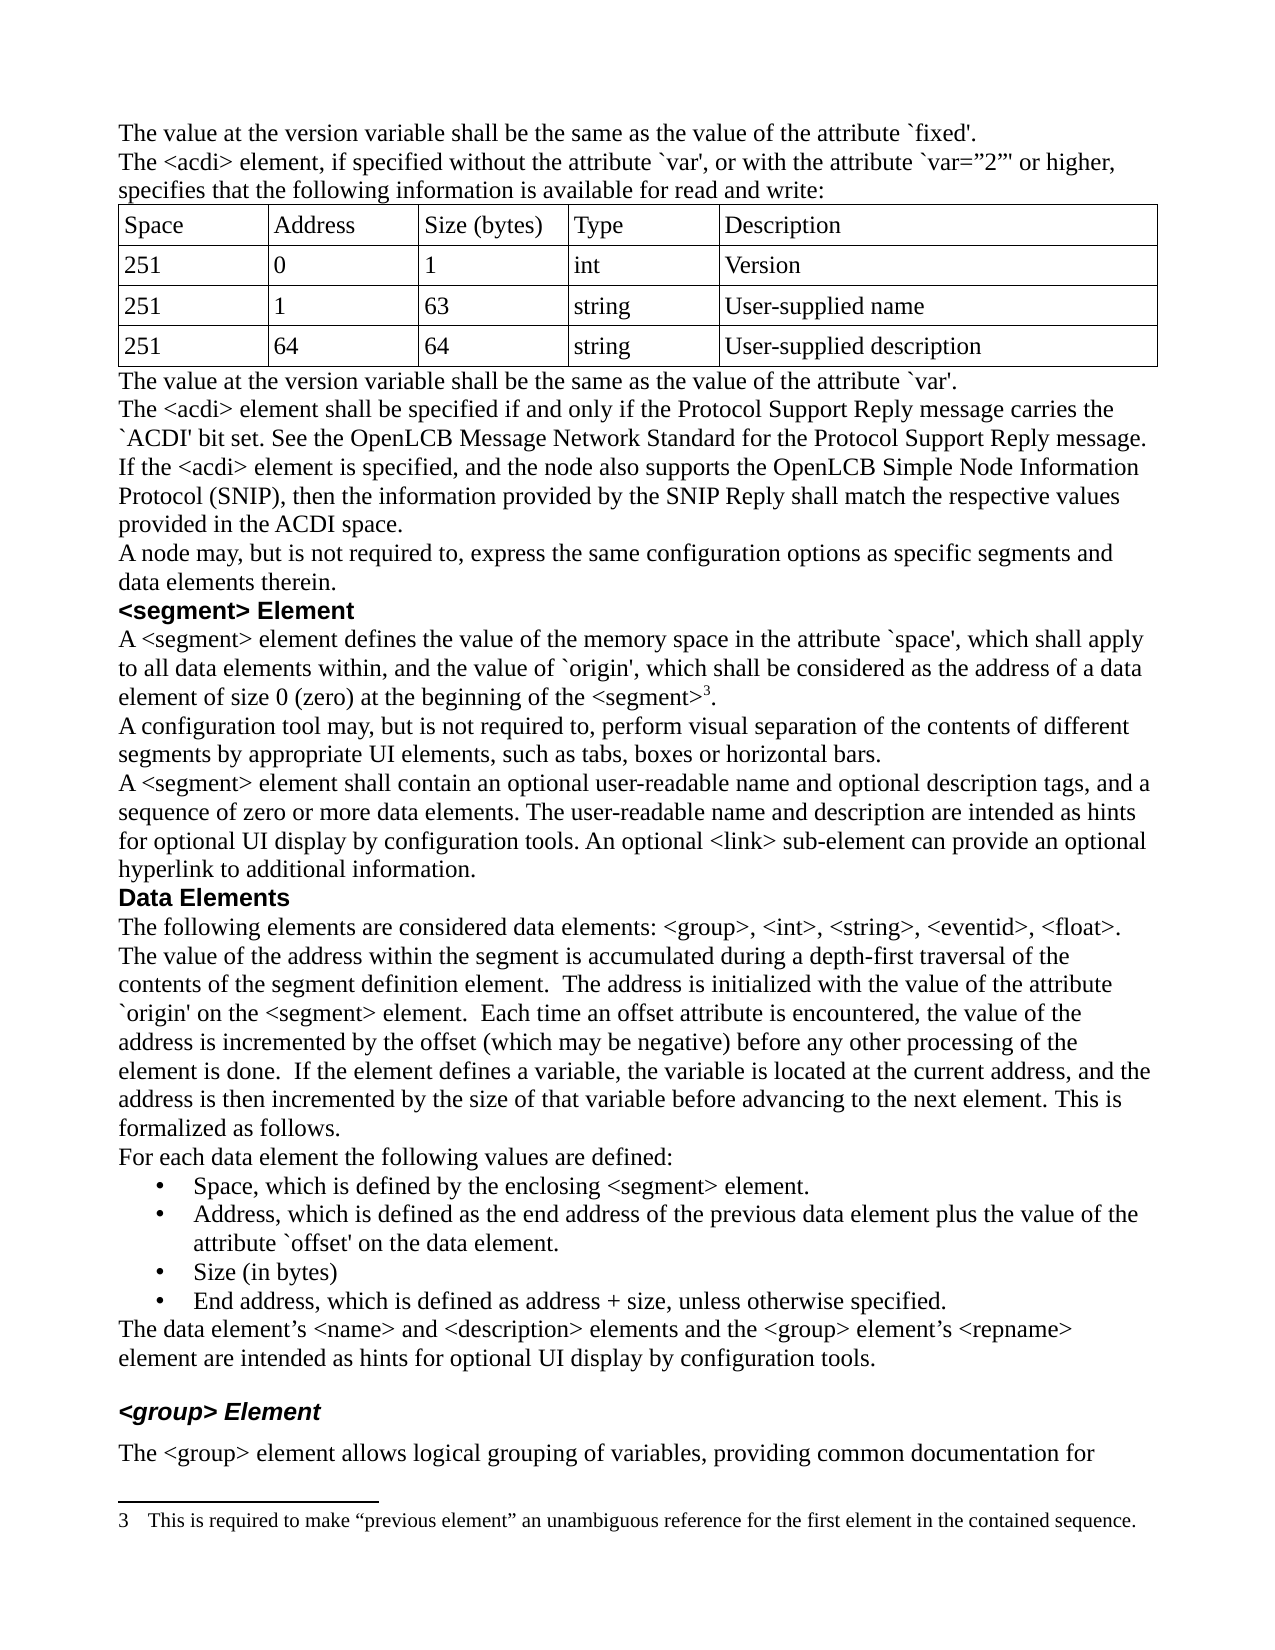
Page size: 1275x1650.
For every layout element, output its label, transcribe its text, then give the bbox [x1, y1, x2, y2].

table_cell 1 [269, 286, 418, 325]
table_header Space [119, 205, 268, 245]
text The <group> element allows logical grouping of variables, providing common documentation for [118, 1438, 1157, 1467]
text For each data element the following values are defined: [118, 1142, 1157, 1171]
table_header Description [720, 205, 1157, 245]
table_cell Version [720, 246, 1157, 285]
text A configuration tool may, but is not required to, perform visual separation of the contents of different segments by appropriate UI elements, such as tabs, boxes or horizontal bars. [118, 711, 1157, 768]
table_cell 63 [419, 286, 568, 325]
table_cell 251 [119, 326, 268, 366]
text The following elements are considered data elements: <group>, <int>, <string>, <eventid>, <float>. [118, 912, 1157, 941]
text The <acdi> element shall be specified if and only if the Protocol Support Reply message carries the `ACDI' bit set. See the OpenLCB Message Network Standard for the Protocol Support Reply message. [118, 394, 1157, 452]
table_cell 64 [269, 326, 418, 366]
table_cell User-supplied name [720, 286, 1157, 325]
text The data element’s <name> and <description> elements and the <group> element’s <repname> element are intended as hints for optional UI display by configuration tools. [118, 1314, 1157, 1372]
text If the <acdi> element is specified, and the node also supports the OpenLCB Simple Node Information Protocol (SNIP), then the information provided by the SNIP Reply shall match the respective values provided in the ACDI space. [118, 452, 1157, 538]
table_cell 251 [119, 286, 268, 325]
text The value of the address within the segment is accumulated during a depth-first traversal of the contents of the segment definition element. The address is initialized with the value of the attribute `origin' on the <segment> element. Each time an offset attribute is encountered, the value of the address is incremented by the offset (which may be negative) before any other processing of the element is done. If the element defines a variable, the variable is located at the current address, and the address is then incremented by the size of that variable before advancing to the next element. This is formalized as follows. [118, 941, 1157, 1142]
text A <segment> element defines the value of the memory space in the attribute `space', which shall apply to all data elements within, and the value of `origin', which shall be considered as the address of a data element of size 0 (zero) at the beginning of the <segment>. [118, 624, 1157, 711]
list Address, which is defined as the end address of the previous data element plus the value of the attribute `offset' on the data element. [156, 1199, 1157, 1257]
list Size (in bytes) [156, 1257, 1157, 1286]
subtitle <segment> Element [118, 596, 1157, 624]
text A node may, but is not required to, express the same configuration options as specific segments and data elements therein. [118, 538, 1157, 596]
table_header Size (bytes) [419, 205, 568, 245]
table_header Type [569, 205, 719, 245]
table_cell 251 [119, 246, 268, 285]
table_cell int [569, 246, 719, 285]
text The <acdi> element, if specified without the attribute `var', or with the attribute `var=”2”' or higher, specifies that the following information is available for read and write: [118, 147, 1157, 204]
text A <segment> element shall contain an optional user-readable name and optional description tags, and a sequence of zero or more data elements. The user-readable name and description are intended as hints for optional UI display by configuration tools. An optional <link> sub-element can provide an optional hyperlink to additional information. [118, 768, 1157, 883]
table_cell string [569, 326, 719, 366]
text The value at the version variable shall be the same as the value of the attribute `fixed'. [118, 118, 1157, 147]
text The value at the version variable shall be the same as the value of the attribute `var'. [118, 367, 1157, 394]
text This is required to make “previous element” an unambiguous reference for the first element in the contained sequence. [118, 1508, 1157, 1532]
table_cell 1 [419, 246, 568, 285]
subtitle Data Elements [118, 883, 1157, 912]
table_cell 64 [419, 326, 568, 366]
subtitle <group> Element [118, 1397, 1157, 1426]
table_cell 0 [269, 246, 418, 285]
table_header Address [269, 205, 418, 245]
table_cell User-supplied description [720, 326, 1157, 366]
list End address, which is defined as address + size, unless otherwise specified. [156, 1286, 1157, 1314]
table_cell string [569, 286, 719, 325]
list Space, which is defined by the enclosing <segment> element. [156, 1171, 1157, 1199]
